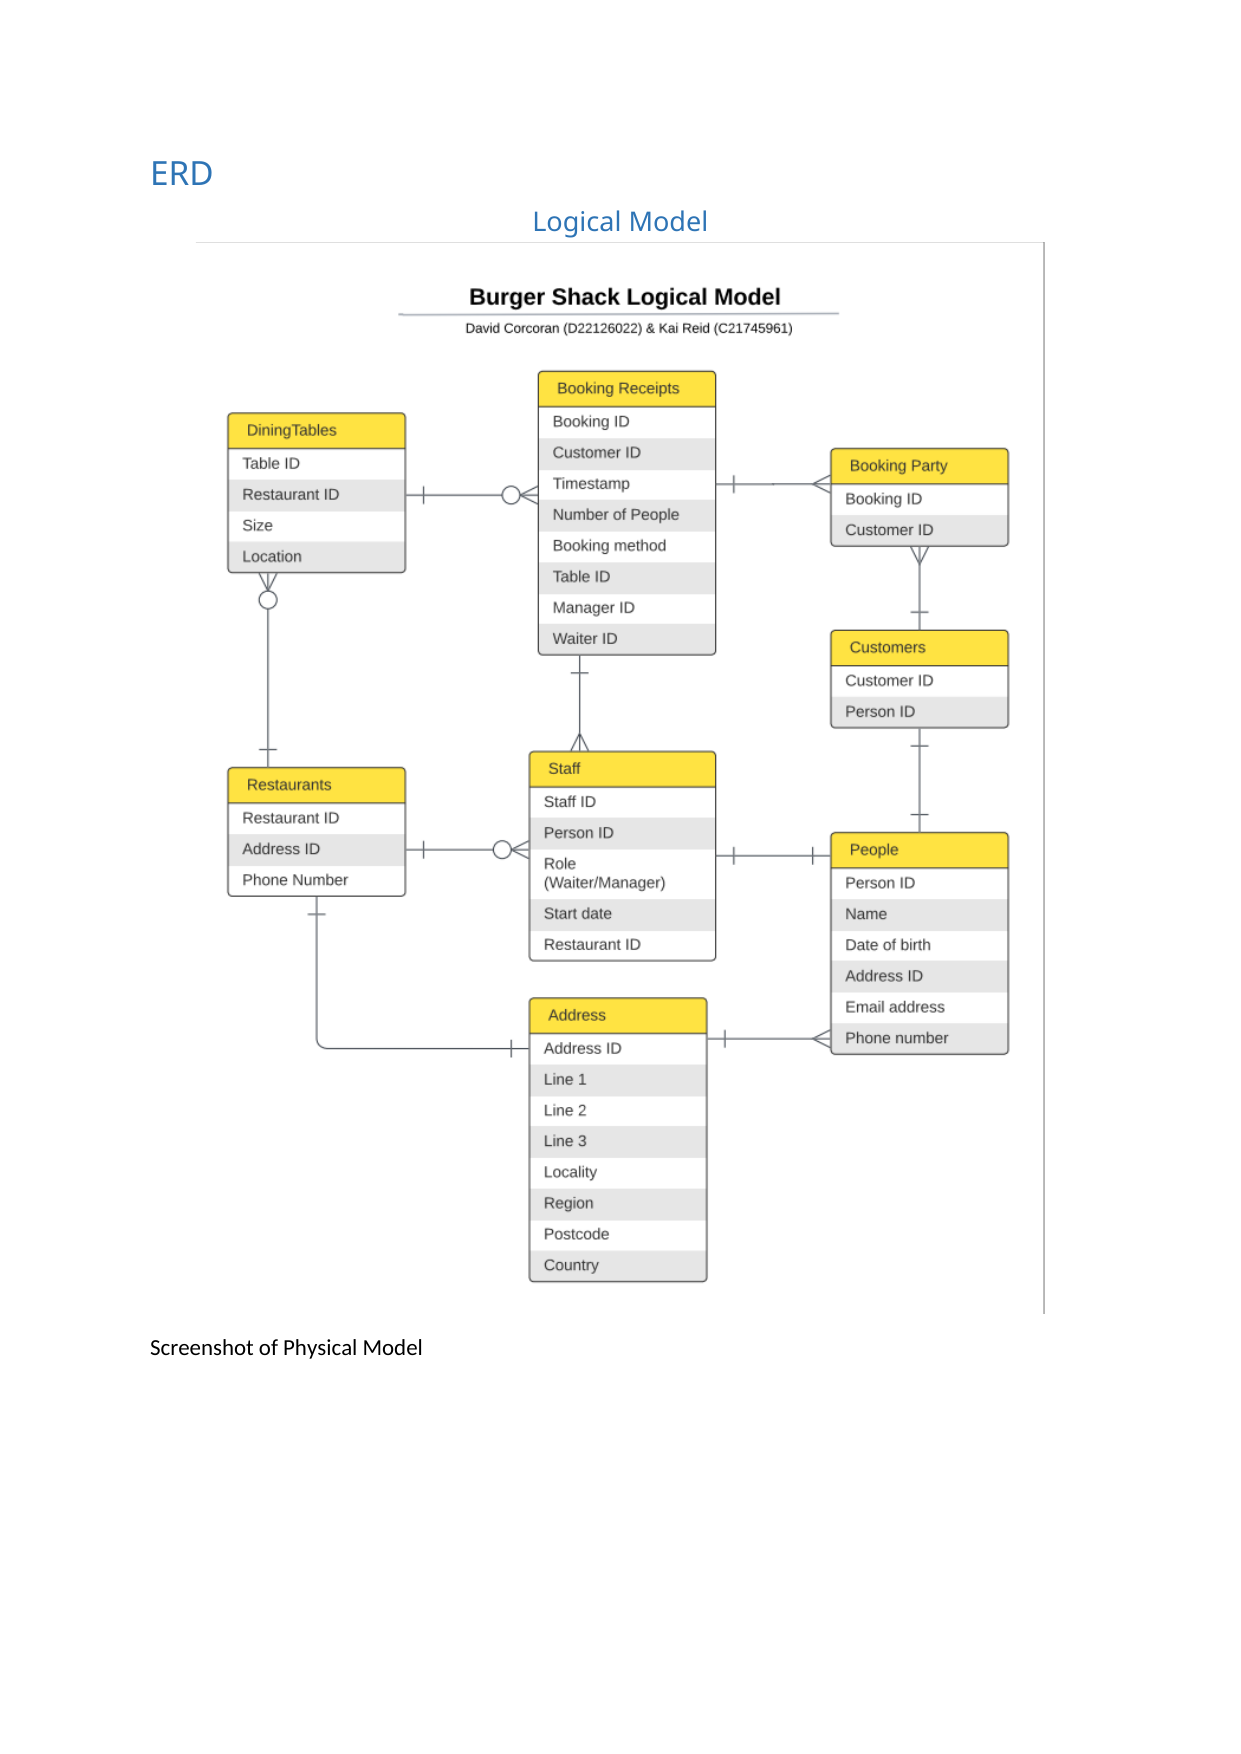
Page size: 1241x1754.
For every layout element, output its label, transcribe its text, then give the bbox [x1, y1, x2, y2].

subtitle ERD [150, 150, 1090, 195]
text Screenshot of Physical Model [150, 1333, 1090, 1361]
subtitle Logical Model [150, 203, 1090, 239]
